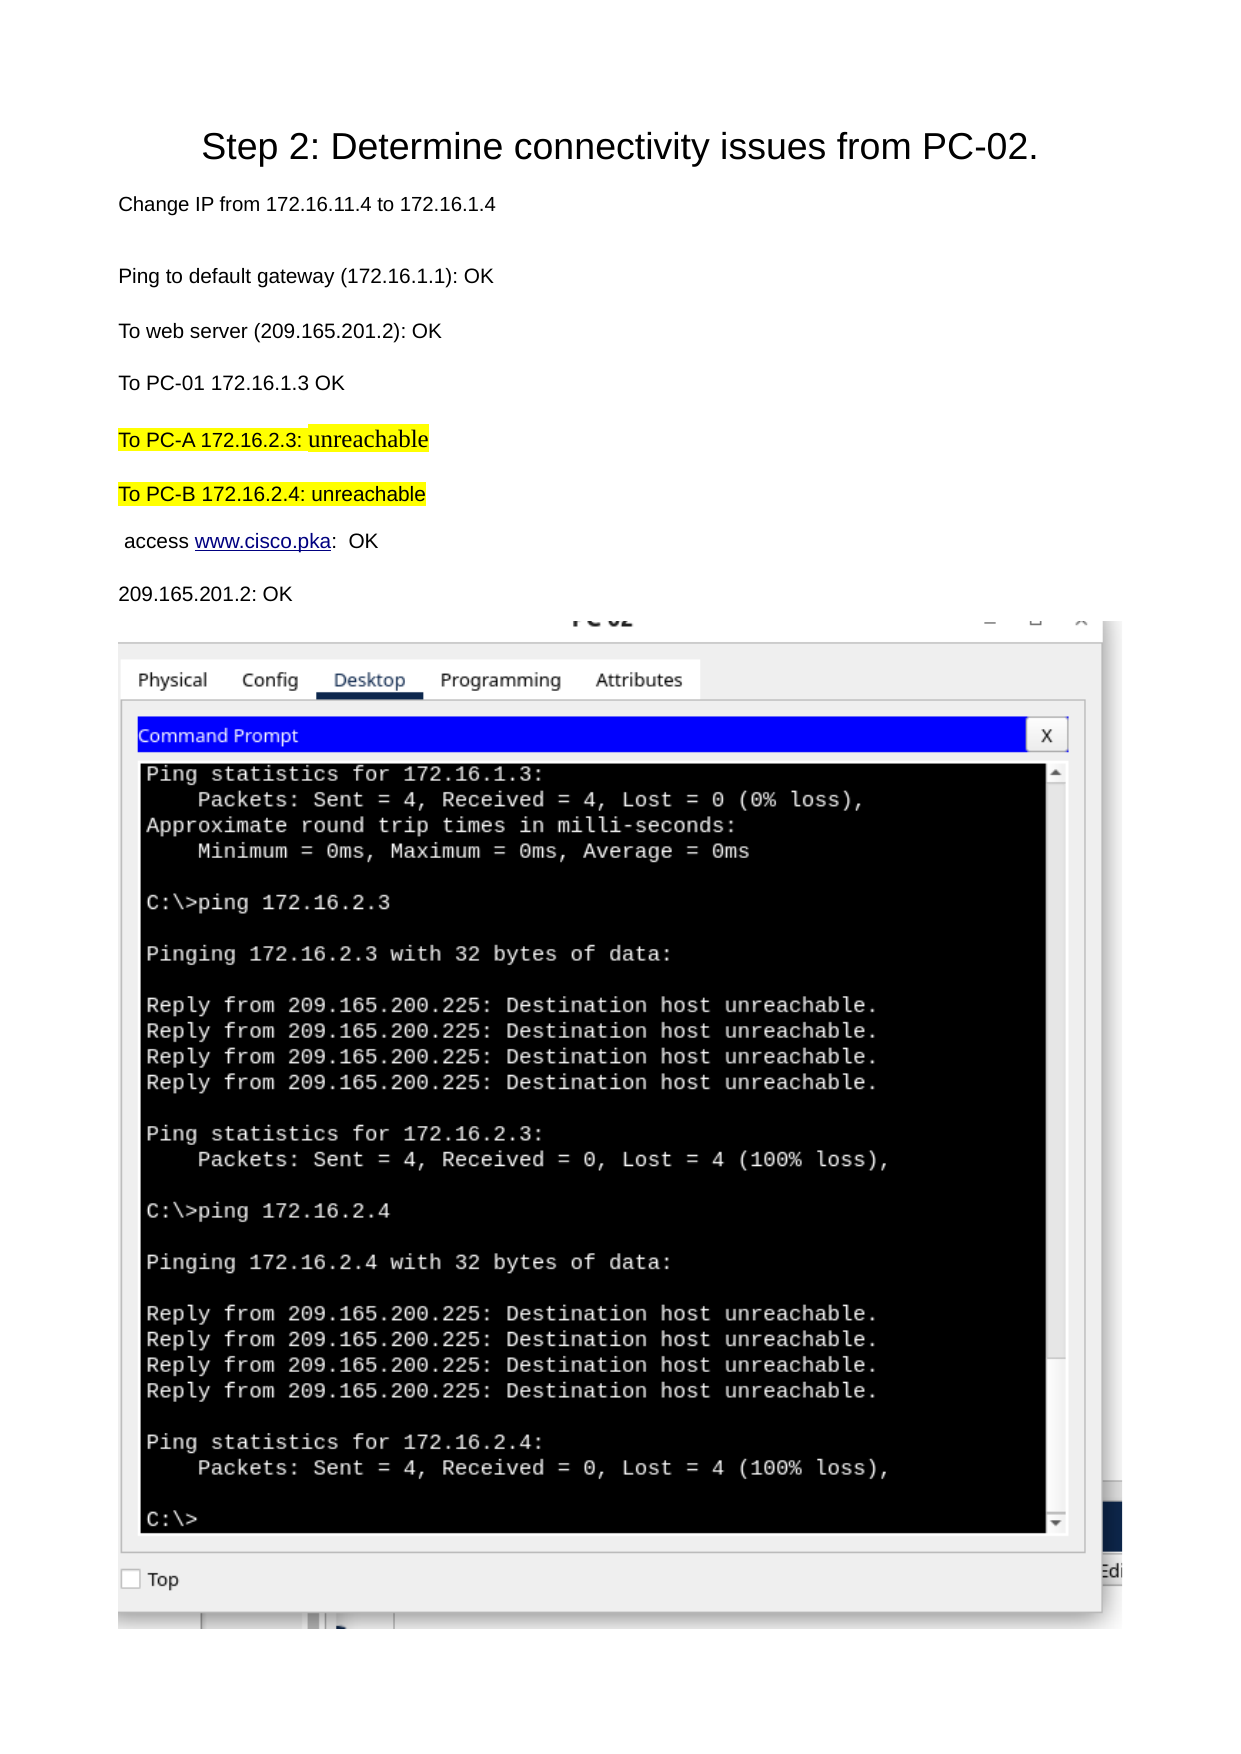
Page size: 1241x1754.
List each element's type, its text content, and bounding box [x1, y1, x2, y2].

text To PC-A 172.16.2.3: unreachable [118, 424, 1122, 452]
subtitle Step 2: Determine connectivity issues from PC-02. [118, 124, 1122, 167]
text Ping to default gateway (172.16.1.1): OK [118, 232, 1122, 288]
text To PC-B 172.16.2.4: unreachable [118, 482, 1122, 506]
subtitle ns: [118, 522, 1122, 529]
picture [118, 621, 1123, 1629]
text To PC-01 172.16.1.3 OK [118, 371, 1122, 395]
text Change IP from 172.16.11.4 to 172.16.1.4 [118, 192, 1122, 216]
text To web server (209.165.201.2): OK [118, 319, 1122, 343]
text 209.165.201.2: OK [118, 581, 1122, 605]
text access www.cisco.pka: OK [118, 529, 1122, 553]
